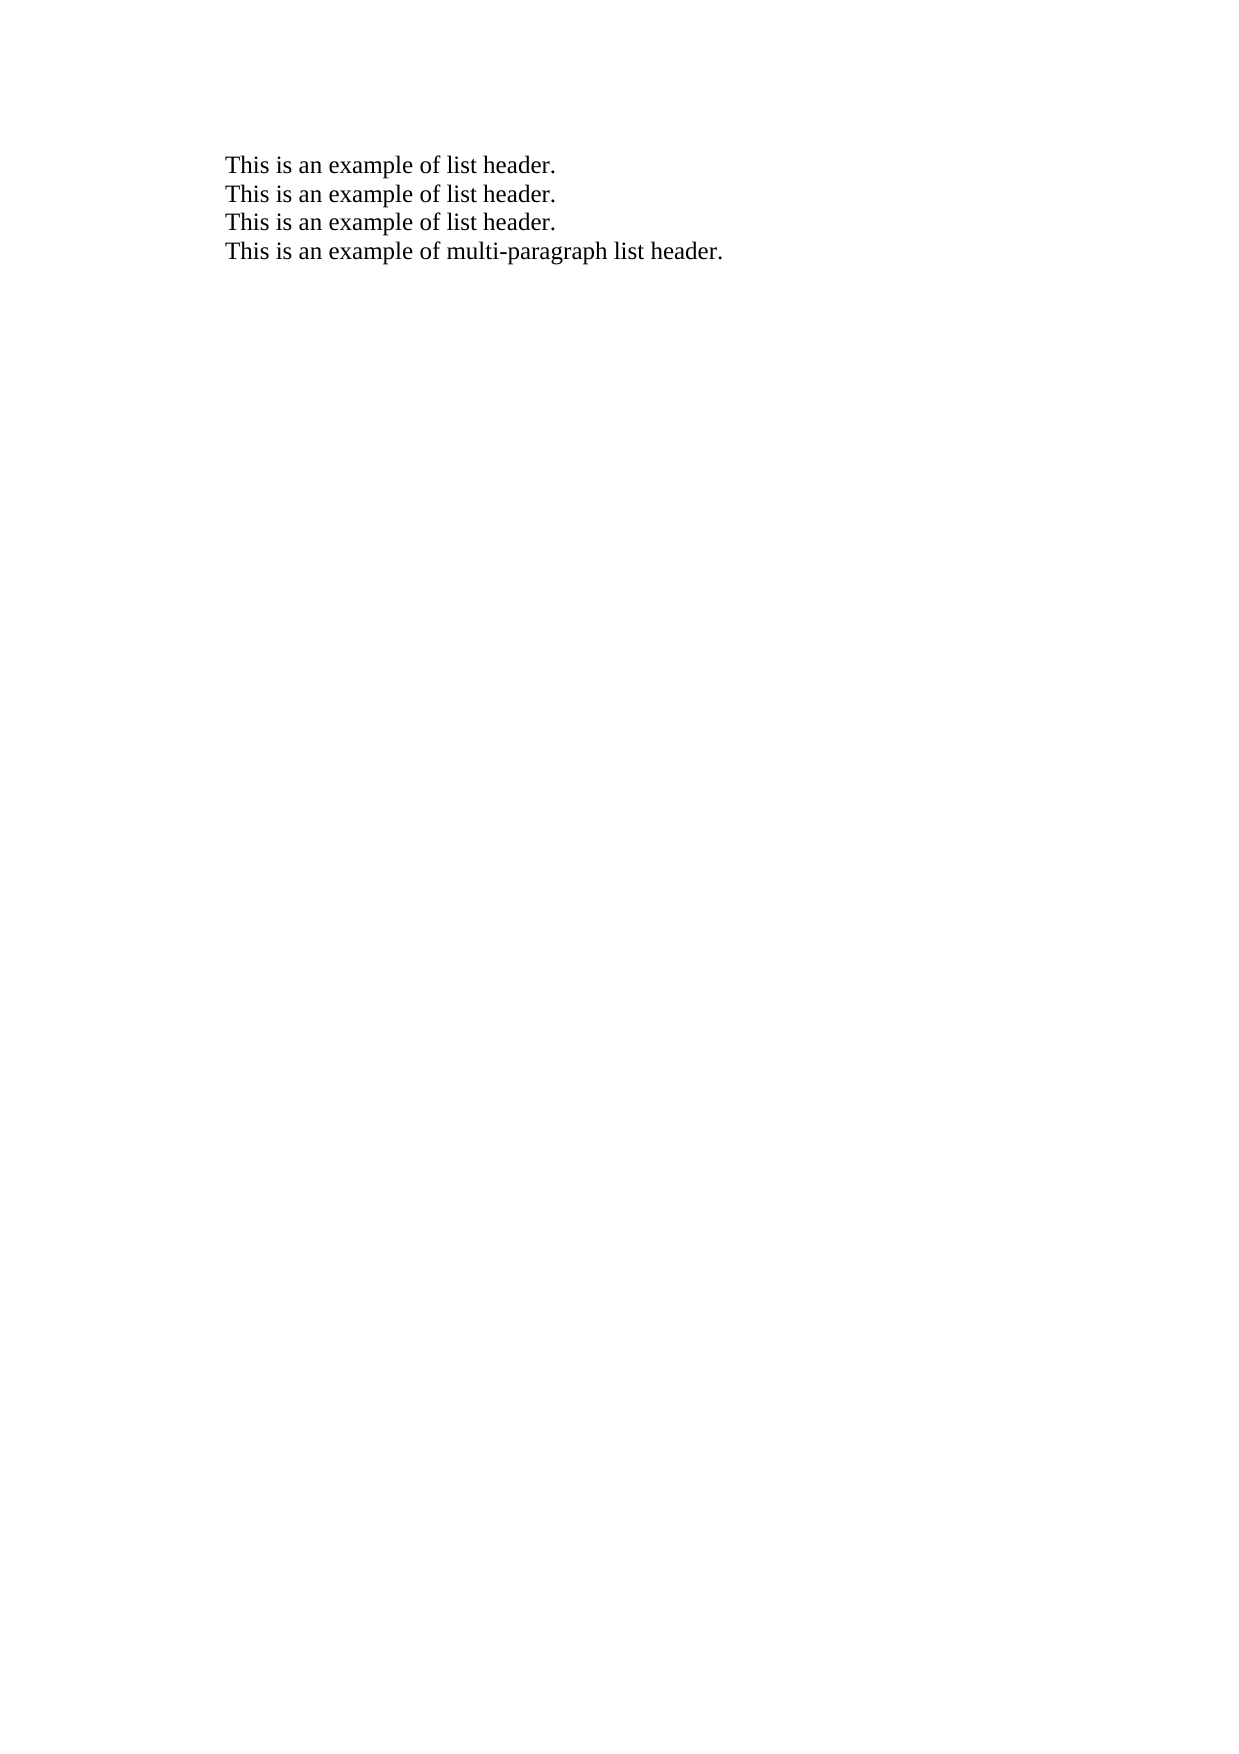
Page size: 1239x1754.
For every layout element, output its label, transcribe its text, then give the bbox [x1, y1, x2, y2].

list This is an example of list header. [187, 179, 1089, 207]
list This is an example of list header. [187, 207, 1089, 236]
list This is an example of list header. [187, 150, 1089, 179]
list This is an example of multi-paragraph list header. [187, 236, 1089, 265]
